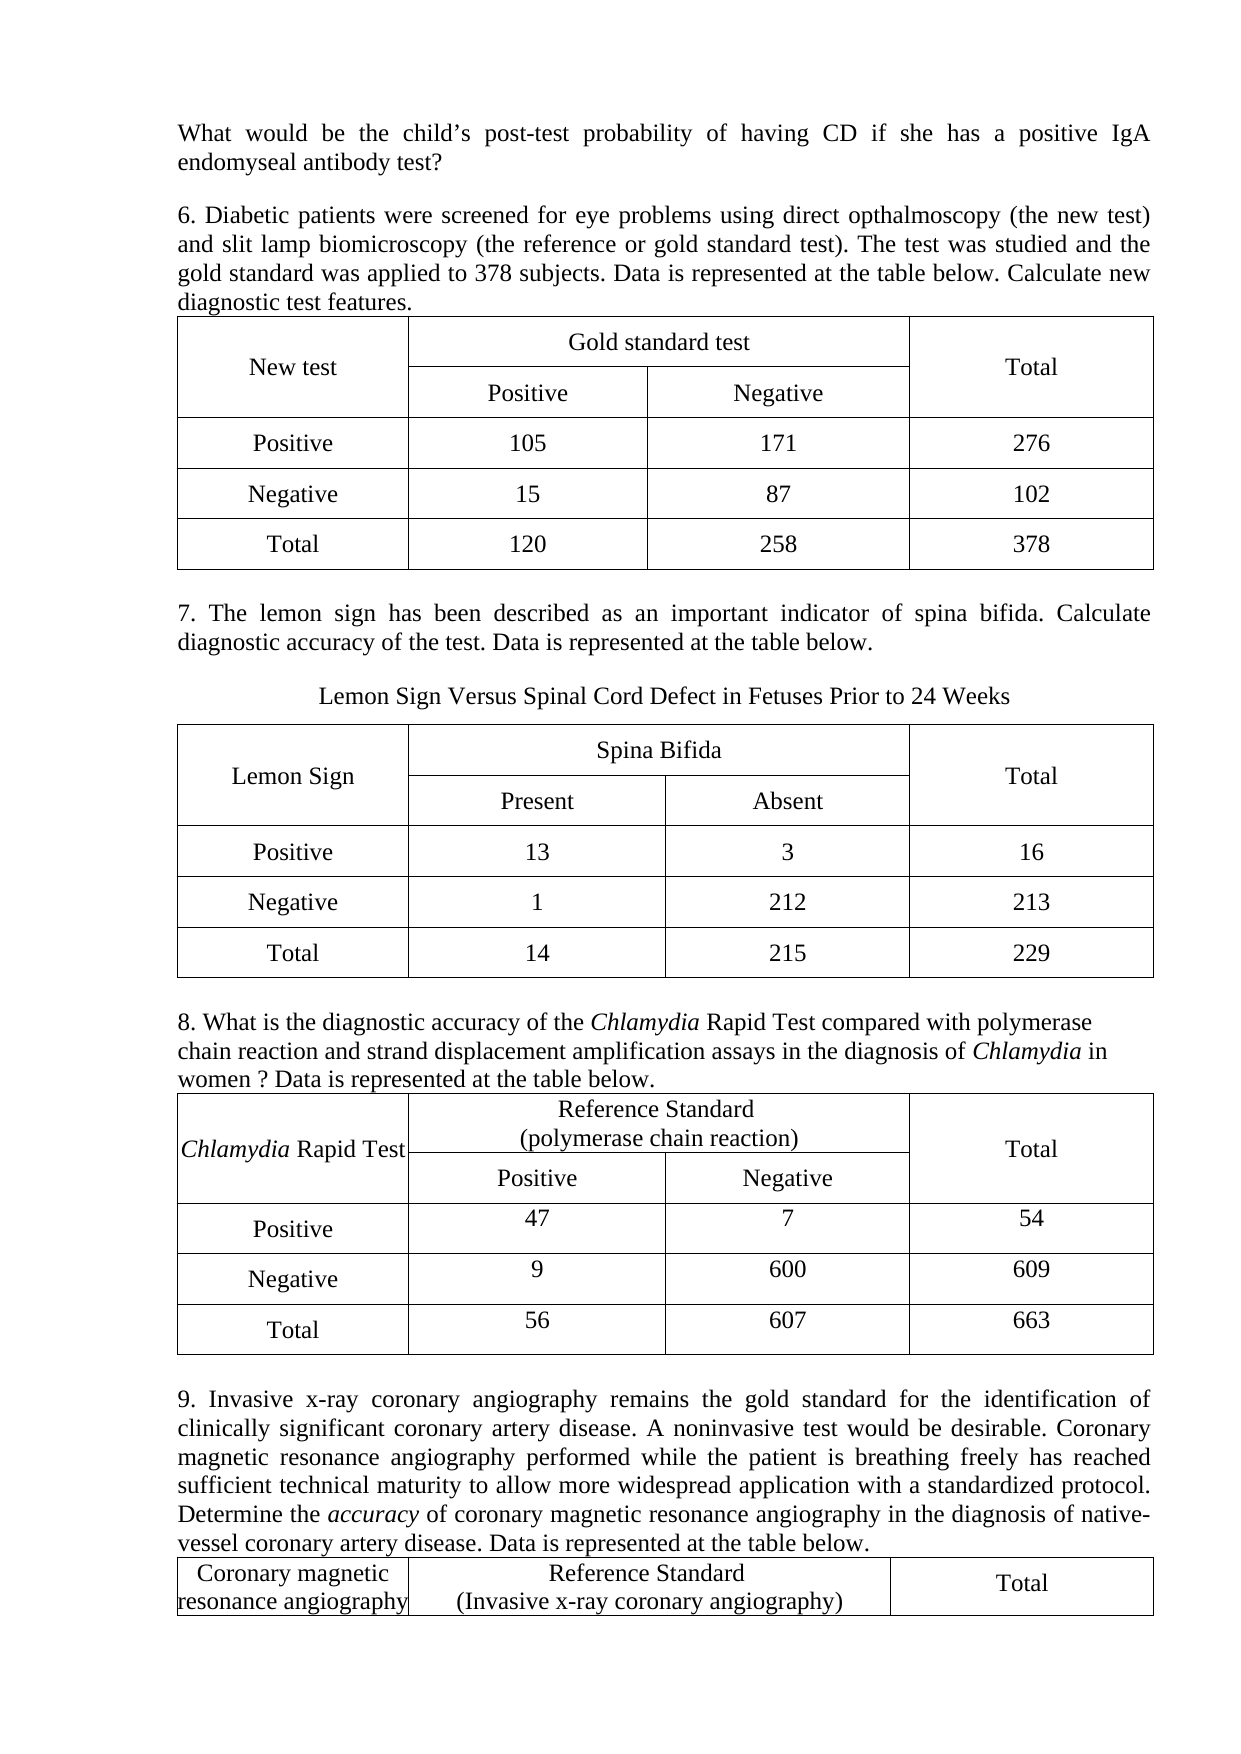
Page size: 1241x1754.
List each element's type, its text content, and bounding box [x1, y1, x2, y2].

table_cell 9 [409, 1254, 665, 1304]
table_cell 120 [409, 519, 647, 569]
table_cell 276 [910, 418, 1153, 467]
table_cell 607 [666, 1305, 909, 1354]
table_header Reference Standard (polymerase chain reaction) [409, 1094, 909, 1152]
table_cell 13 [409, 826, 665, 876]
table_cell 56 [409, 1305, 665, 1354]
table_cell Negative [178, 877, 408, 927]
table_cell 3 [666, 826, 909, 876]
table_cell 14 [409, 928, 665, 977]
table_cell 215 [666, 928, 909, 977]
table_header Reference Standard (Invasive x-ray coronary angiography) [409, 1558, 890, 1615]
table_cell Total [178, 1305, 408, 1354]
table_cell Negative [178, 1254, 408, 1304]
table_cell 258 [648, 519, 909, 569]
table_cell 212 [666, 877, 909, 927]
table_cell 171 [648, 418, 909, 467]
table_cell 47 [409, 1204, 665, 1253]
table_cell Positive [409, 1153, 665, 1202]
table_cell 600 [666, 1254, 909, 1304]
table_header Gold standard test [409, 317, 909, 366]
table_header New test [178, 317, 408, 417]
table_cell 15 [409, 469, 647, 518]
table_header Lemon Sign [178, 725, 408, 825]
table_cell 663 [910, 1305, 1153, 1354]
table_header Coronary magnetic resonance angiography [178, 1558, 408, 1615]
text 7. The lemon sign has been described as an important indicator of spina bifida. Calculate diagnostic accuracy of the test. Data is represented at the table below. [177, 598, 1152, 656]
table_cell 87 [648, 469, 909, 518]
text 6. Diabetic patients were screened for eye problems using direct opthalmoscopy (the new test) and slit lamp biomicroscopy (the reference or gold standard test). The test was studied and the gold standard was applied to 378 subjects. Data is represented at the table below. Calculate new diagnostic test features. [177, 201, 1152, 316]
table_cell 609 [910, 1254, 1153, 1304]
text 8. What is the diagnostic accuracy of the Chlamydia Rapid Test compared with polymerase chain reaction and strand displacement amplification assays in the diagnosis of Chlamydia in women ? Data is represented at the table below. [177, 1007, 1152, 1093]
table_header Chlamydia Rapid Test [178, 1094, 408, 1202]
table_cell 213 [910, 877, 1153, 927]
table_cell Positive [178, 418, 408, 467]
text What would be the child’s post-test probability of having CD if she has a positive IgA endomyseal antibody test? [177, 118, 1152, 176]
table_cell Total [178, 519, 408, 569]
table_header Total [910, 725, 1153, 825]
table_cell 105 [409, 418, 647, 467]
table_header Total [891, 1558, 1153, 1615]
table_cell 16 [910, 826, 1153, 876]
table_cell Present [409, 776, 665, 825]
table_cell Negative [666, 1153, 909, 1202]
table_cell 7 [666, 1204, 909, 1253]
table_cell 229 [910, 928, 1153, 977]
table_cell 102 [910, 469, 1153, 518]
table_header Total [910, 317, 1153, 417]
table_header Spina Bifida [409, 725, 909, 775]
table_header Total [910, 1094, 1153, 1202]
table_cell Positive [178, 826, 408, 876]
table_cell Negative [648, 367, 909, 417]
text 9. Invasive x-ray coronary angiography remains the gold standard for the identification of clinically significant coronary artery disease. A noninvasive test would be desirable. Coronary magnetic resonance angiography performed while the patient is breathing freely has reached sufficient technical maturity to allow more widespread application with a standardized protocol. Determine the accuracy of coronary magnetic resonance angiography in the diagnosis of native-vessel coronary artery disease. Data is represented at the table below. [177, 1384, 1152, 1557]
table_cell Negative [178, 469, 408, 518]
text Lemon Sign Versus Spinal Cord Defect in Fetuses Prior to 24 Weeks [177, 681, 1152, 710]
table_cell 378 [910, 519, 1153, 569]
table_cell Absent [666, 776, 909, 825]
table_cell Total [178, 928, 408, 977]
table_cell Positive [178, 1204, 408, 1253]
table_cell 1 [409, 877, 665, 927]
table_cell 54 [910, 1204, 1153, 1253]
table_cell Positive [409, 367, 647, 417]
